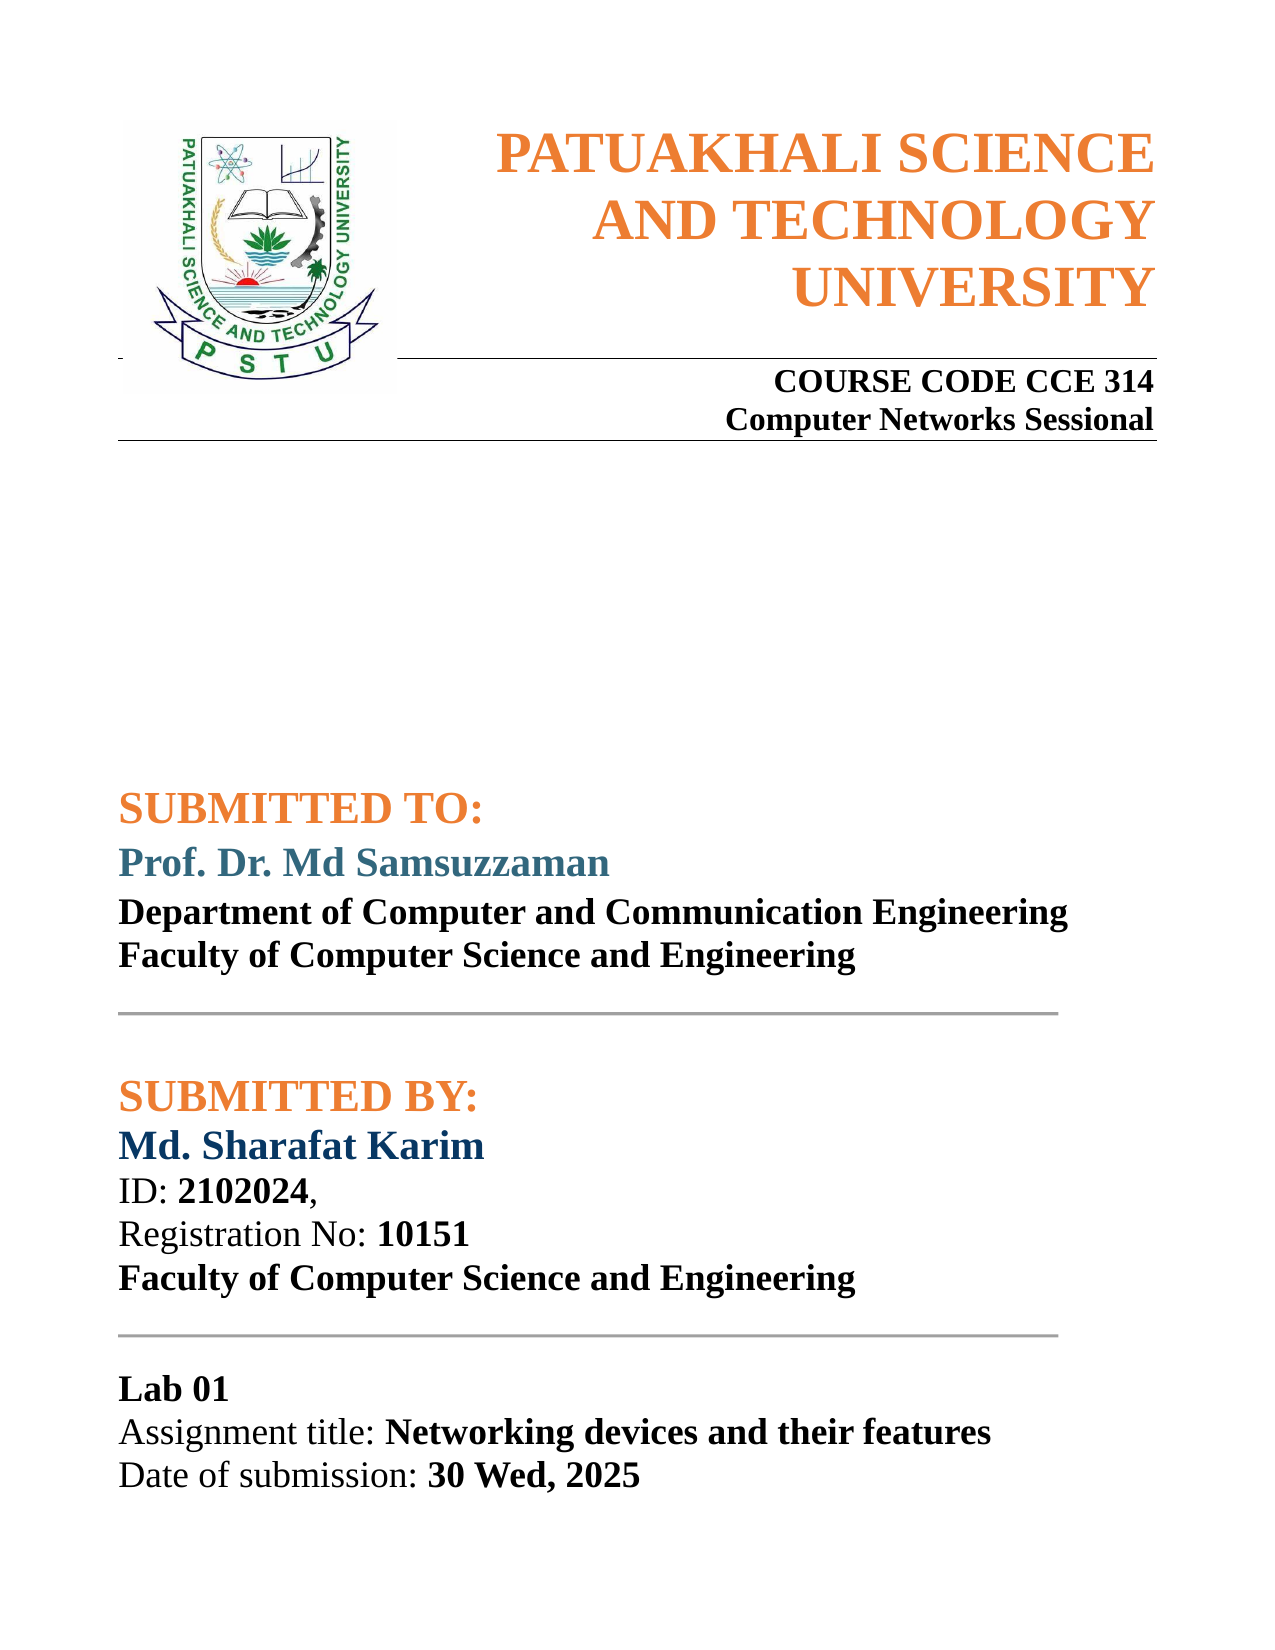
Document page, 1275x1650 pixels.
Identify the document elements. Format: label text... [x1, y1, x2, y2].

picture [122, 120, 398, 395]
text SUBMITTED BY: [118, 1068, 1157, 1121]
text Computer Networks Sessional [118, 396, 1157, 440]
text ID: 2102024, [118, 1169, 1157, 1212]
text SUBMITTED TO: [118, 781, 1157, 833]
text Registration No: 10151 [118, 1212, 1157, 1255]
text PATUAKHALI SCIENCE AND TECHNOLOGY UNIVERSITY [118, 118, 1157, 319]
text Assignment title: Networking devices and their features Date of submission: 30 Wed, 2025 [118, 1409, 1157, 1496]
subtitle Department of Computer and Communication Engineering [118, 890, 1157, 933]
text Lab 01 [118, 1366, 1157, 1409]
text COURSE CODE CCE 314 [118, 359, 1157, 396]
subtitle Prof. Dr. Md Samsuzzaman [118, 838, 1157, 886]
text Faculty of Computer Science and Engineering [118, 933, 1157, 976]
text Faculty of Computer Science and Engineering [118, 1255, 1157, 1298]
text Md. Sharafat Karim [118, 1121, 1157, 1169]
